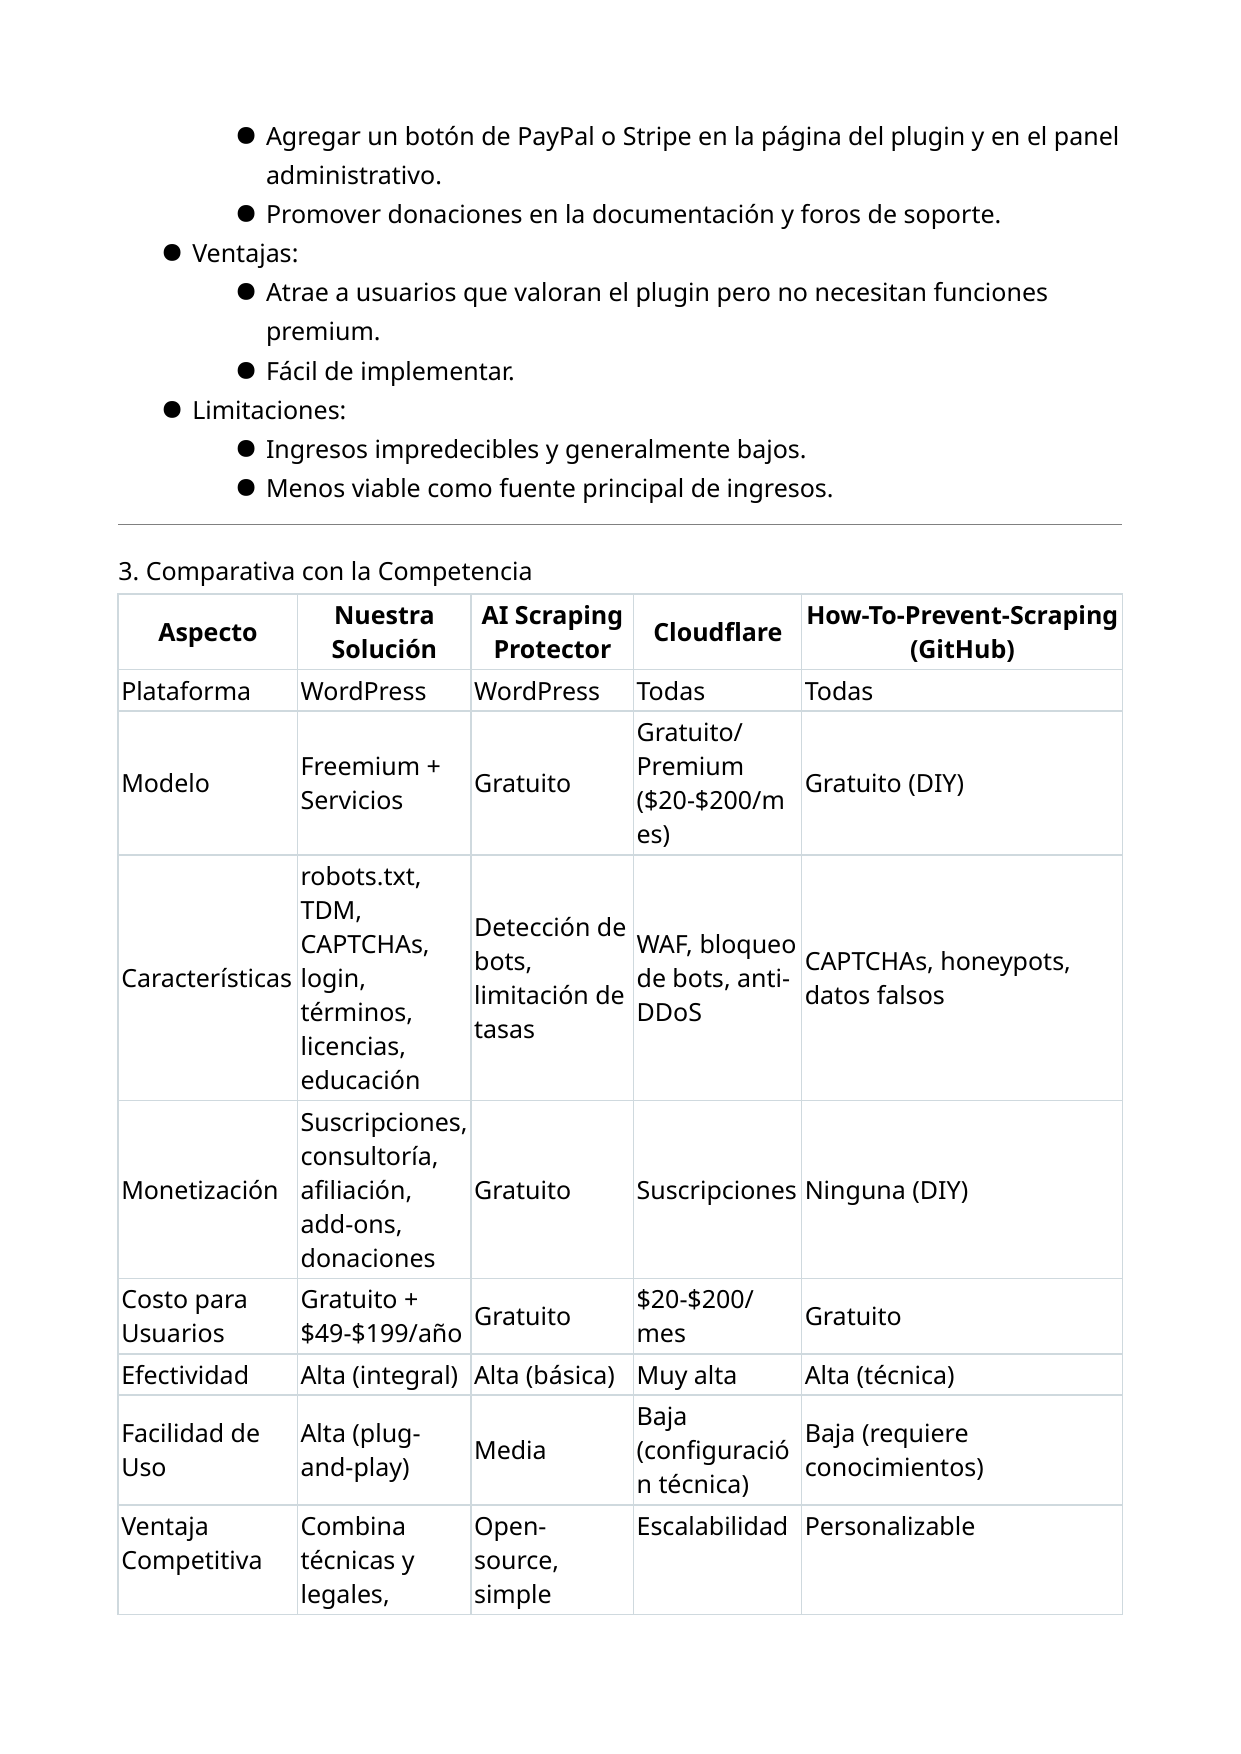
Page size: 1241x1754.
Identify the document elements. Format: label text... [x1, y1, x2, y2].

table_cell Gratuito [472, 1101, 633, 1277]
table_cell Muy alta [634, 1355, 801, 1394]
table_cell Alta (técnica) [802, 1355, 1122, 1394]
table_header AI Scraping Protector [472, 595, 633, 669]
table_cell Baja (requiere conocimientos) [802, 1396, 1122, 1504]
table_header Nuestra Solución [298, 595, 470, 669]
table_cell WAF, bloqueo de bots, anti-DDoS [634, 856, 801, 1100]
table_cell Características [119, 856, 297, 1100]
table_cell Monetización [119, 1101, 297, 1277]
list Ventajas: [162, 236, 1122, 270]
table_cell Plataforma [119, 670, 297, 710]
table_cell Efectividad [119, 1355, 297, 1394]
table_cell Alta (plug-and-play) [298, 1396, 470, 1504]
table_cell Facilidad de Uso [119, 1396, 297, 1504]
table_cell Alta (integral) [298, 1355, 470, 1394]
table_cell Gratuito (DIY) [802, 712, 1122, 854]
list Agregar un botón de PayPal o Stripe en la página del plugin y en el panel administrativo. [236, 118, 1122, 191]
table_header Aspecto [119, 595, 297, 669]
table_cell Ventaja Competitiva [119, 1506, 297, 1613]
list Ingresos impredecibles y generalmente bajos. [236, 431, 1122, 466]
table_cell Gratuito [472, 712, 633, 854]
table_cell Suscripciones, consultoría, afiliación, add-ons, donaciones [298, 1101, 470, 1277]
table_cell Combina técnicas y legales, [298, 1506, 470, 1613]
table_cell WordPress [298, 670, 470, 710]
table_cell Media [472, 1396, 633, 1504]
table_cell Gratuito + $49-$199/año [298, 1279, 470, 1353]
table_cell CAPTCHAs, honeypots, datos falsos [802, 856, 1122, 1100]
table_cell Detección de bots, limitación de tasas [472, 856, 633, 1100]
table_cell Baja (configuración técnica) [634, 1396, 801, 1504]
table_header How-To-Prevent-Scraping (GitHub) [802, 595, 1122, 669]
list Menos viable como fuente principal de ingresos. [236, 471, 1122, 505]
table_header Cloudflare [634, 595, 801, 669]
table_cell Gratuito [472, 1279, 633, 1353]
table_cell Modelo [119, 712, 297, 854]
list Limitaciones: [162, 392, 1122, 426]
table_cell Todas [802, 670, 1122, 710]
table_cell Escalabilidad [634, 1506, 801, 1613]
table_cell Suscripciones [634, 1101, 801, 1277]
table_cell WordPress [472, 670, 633, 710]
table_cell Personalizable [802, 1506, 1122, 1613]
table_cell Costo para Usuarios [119, 1279, 297, 1353]
list Promover donaciones en la documentación y foros de soporte. [236, 196, 1122, 231]
table_cell robots.txt, TDM, CAPTCHAs, login, términos, licencias, educación [298, 856, 470, 1100]
list Fácil de implementar. [236, 353, 1122, 387]
text 3. Comparativa con la Competencia [118, 554, 1122, 588]
table_cell Freemium + Servicios [298, 712, 470, 854]
table_cell Gratuito [802, 1279, 1122, 1353]
table_cell Open-source, simple [472, 1506, 633, 1613]
table_cell Gratuito/Premium ($20-$200/mes) [634, 712, 801, 854]
list Atrae a usuarios que valoran el plugin pero no necesitan funciones premium. [236, 275, 1122, 348]
table_cell $20-$200/mes [634, 1279, 801, 1353]
table_cell Todas [634, 670, 801, 710]
table_cell Alta (básica) [472, 1355, 633, 1394]
table_cell Ninguna (DIY) [802, 1101, 1122, 1277]
